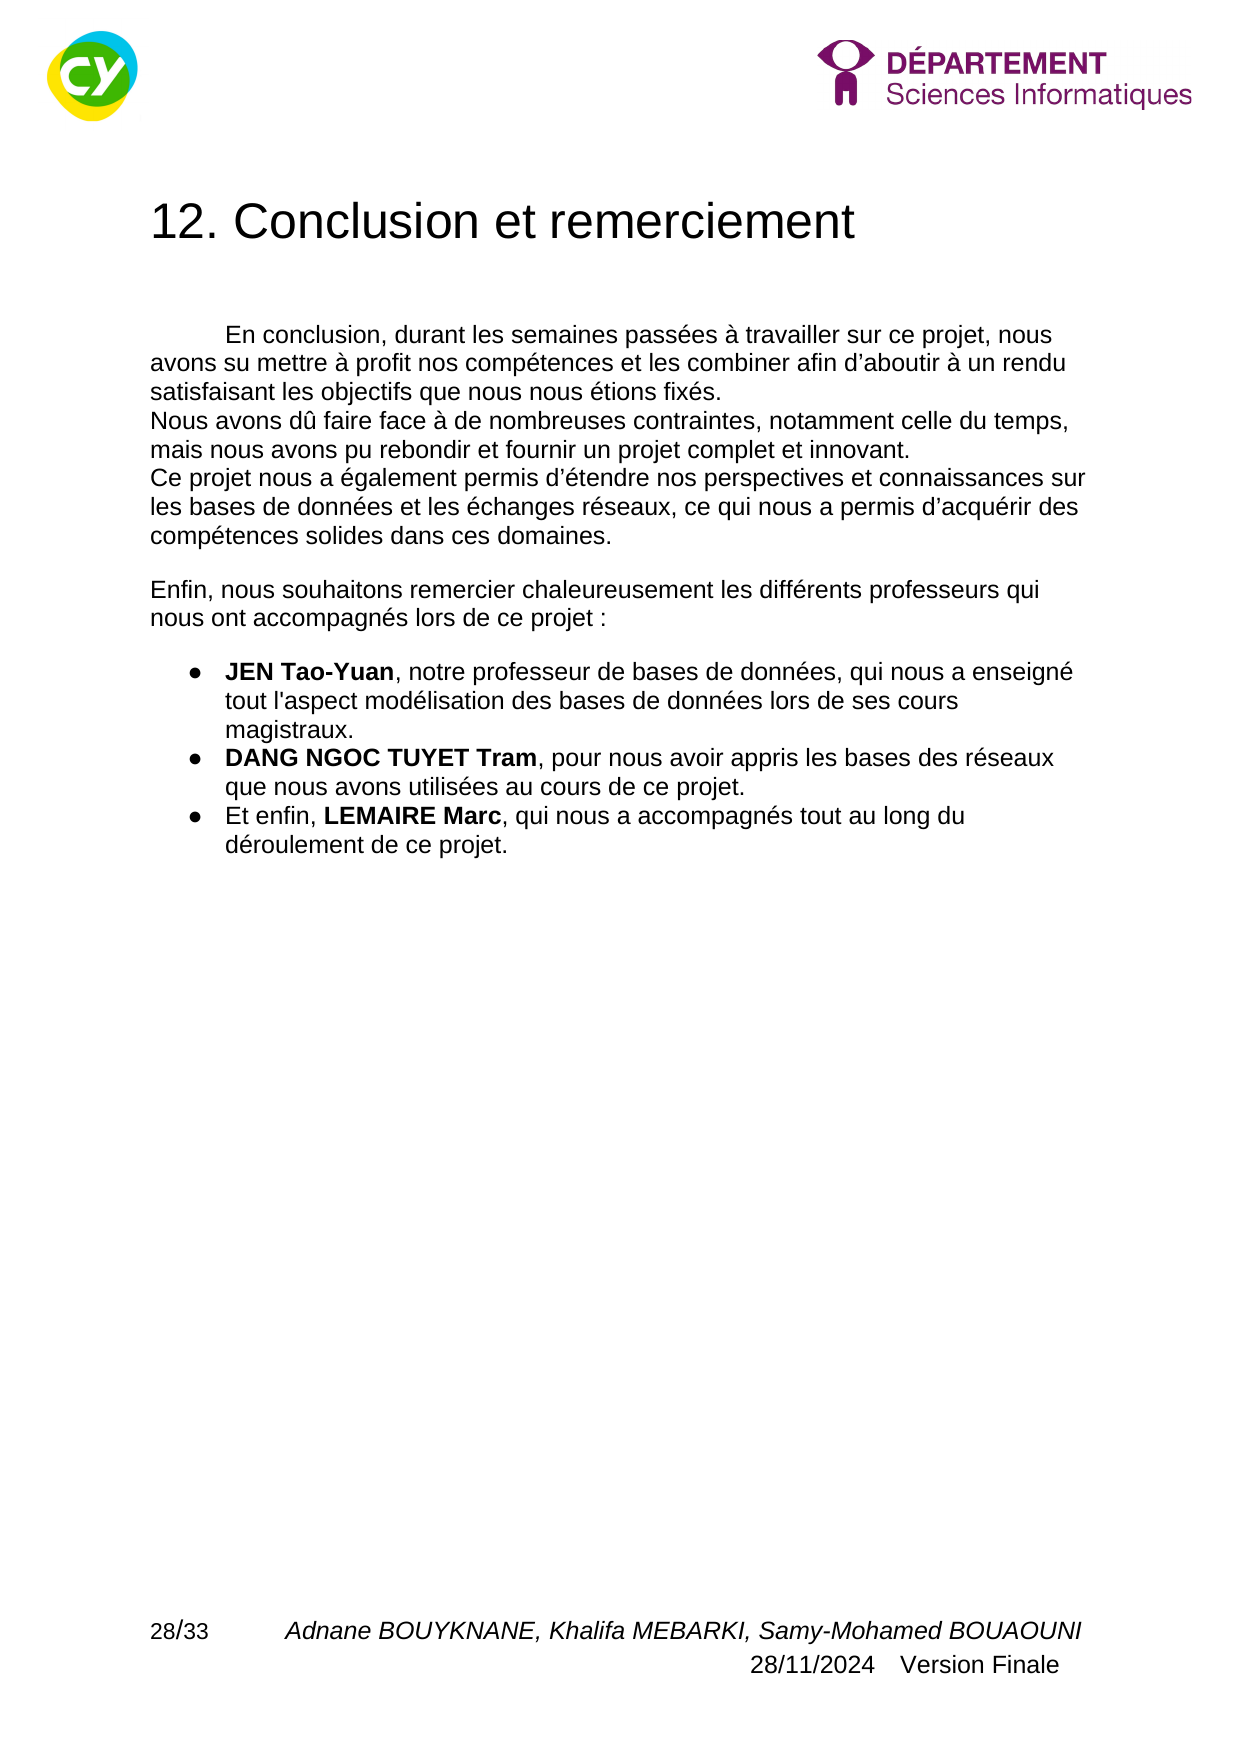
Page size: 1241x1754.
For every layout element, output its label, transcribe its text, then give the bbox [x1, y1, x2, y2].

list Et enfin, LEMAIRE Marc, qui nous a accompagnés tout au long du déroulement de ce projet. [187, 801, 1090, 858]
picture [817, 40, 1192, 110]
list JEN Tao-Yuan, notre professeur de bases de données, qui nous a enseigné tout l'aspect modélisation des bases de données lors de ses cours magistraux. [187, 657, 1090, 743]
picture [37, 18, 150, 131]
text En conclusion, durant les semaines passées à travailler sur ce projet, nous avons su mettre à profit nos compétences et les combiner afin d’aboutir à un rendu satisfaisant les objectifs que nous nous étions fixés. Nous avons dû faire face à de nombreuses contraintes, notamment celle du temps, mais nous avons pu rebondir et fournir un projet complet et innovant. Ce projet nous a également permis d’étendre nos perspectives et connaissances sur les bases de données et les échanges réseaux, ce qui nous a permis d’acquérir des compétences solides dans ces domaines. [150, 320, 1090, 550]
subtitle 12. Conclusion et remerciement [150, 192, 1090, 249]
list DANG NGOC TUYET Tram, pour nous avoir appris les bases des réseaux que nous avons utilisées au cours de ce projet. [187, 743, 1090, 801]
text Enfin, nous souhaitons remercier chaleureusement les différents professeurs qui nous ont accompagnés lors de ce projet : [150, 575, 1090, 632]
